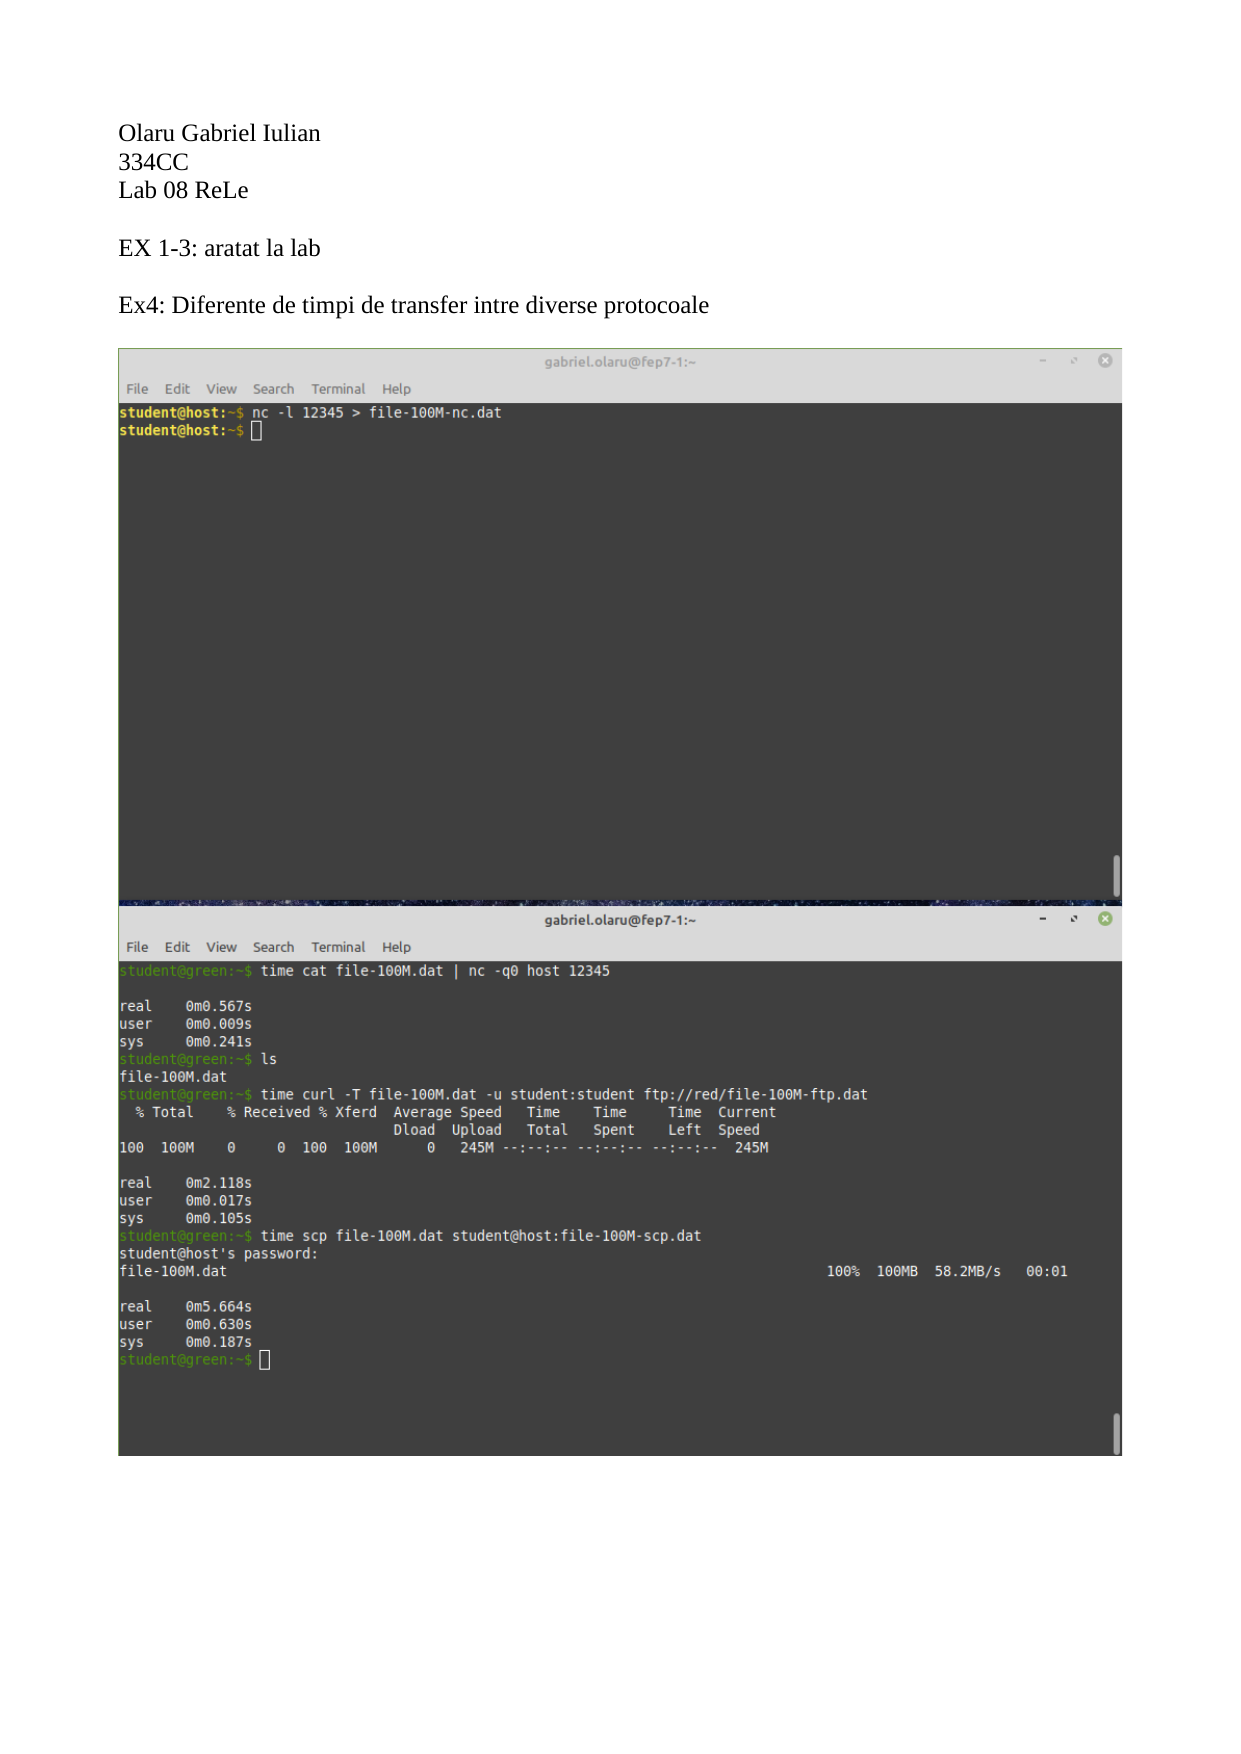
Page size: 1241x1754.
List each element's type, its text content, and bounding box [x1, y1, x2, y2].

text Ex4: Diferente de timpi de transfer intre diverse protocoale [118, 291, 1122, 319]
picture [118, 348, 1123, 1456]
text Olaru Gabriel Iulian [118, 118, 1122, 147]
text Lab 08 ReLe [118, 176, 1122, 204]
text 334CC [118, 147, 1122, 176]
text EX 1-3: aratat la lab [118, 233, 1122, 262]
